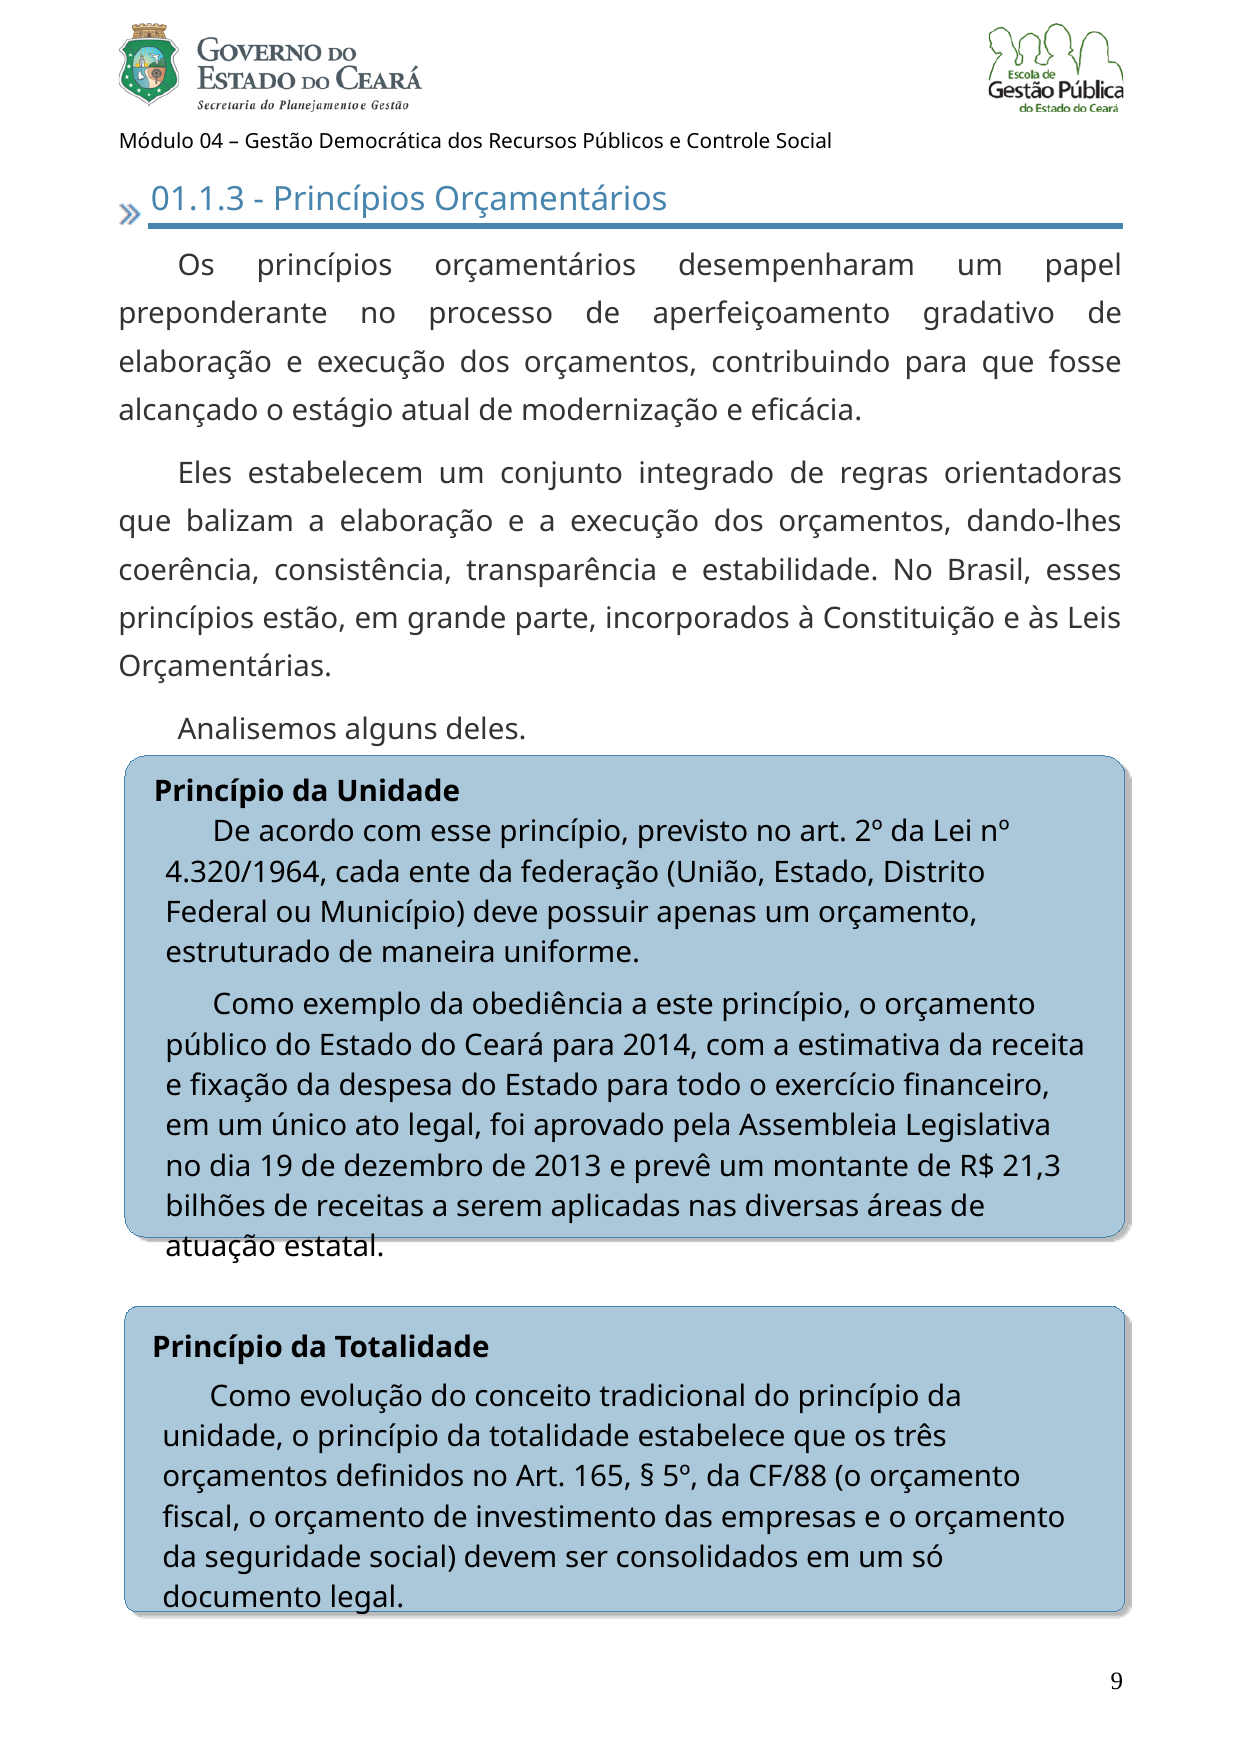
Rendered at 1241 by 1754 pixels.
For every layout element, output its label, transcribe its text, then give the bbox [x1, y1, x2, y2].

text Analisemos alguns deles. [118, 708, 1123, 748]
picture [118, 23, 1124, 112]
picture [110, 197, 148, 233]
subtitle 01.1.3 - Princípios Orçamentários [148, 172, 1123, 223]
text Eles estabelecem um conjunto integrado de regras orientadoras que balizam a elaboração e a execução dos orçamentos, dando-lhes coerência, consistência, transparência e estabilidade. No Brasil, esses princípios estão, em grande parte, incorporados à Constituição e às Leis Orçamentárias. [118, 452, 1123, 686]
text Os princípios orçamentários desempenharam um papel preponderante no processo de aperfeiçoamento gradativo de elaboração e execução dos orçamentos, contribuindo para que fosse alcançado o estágio atual de modernização e eficácia. [118, 244, 1123, 429]
